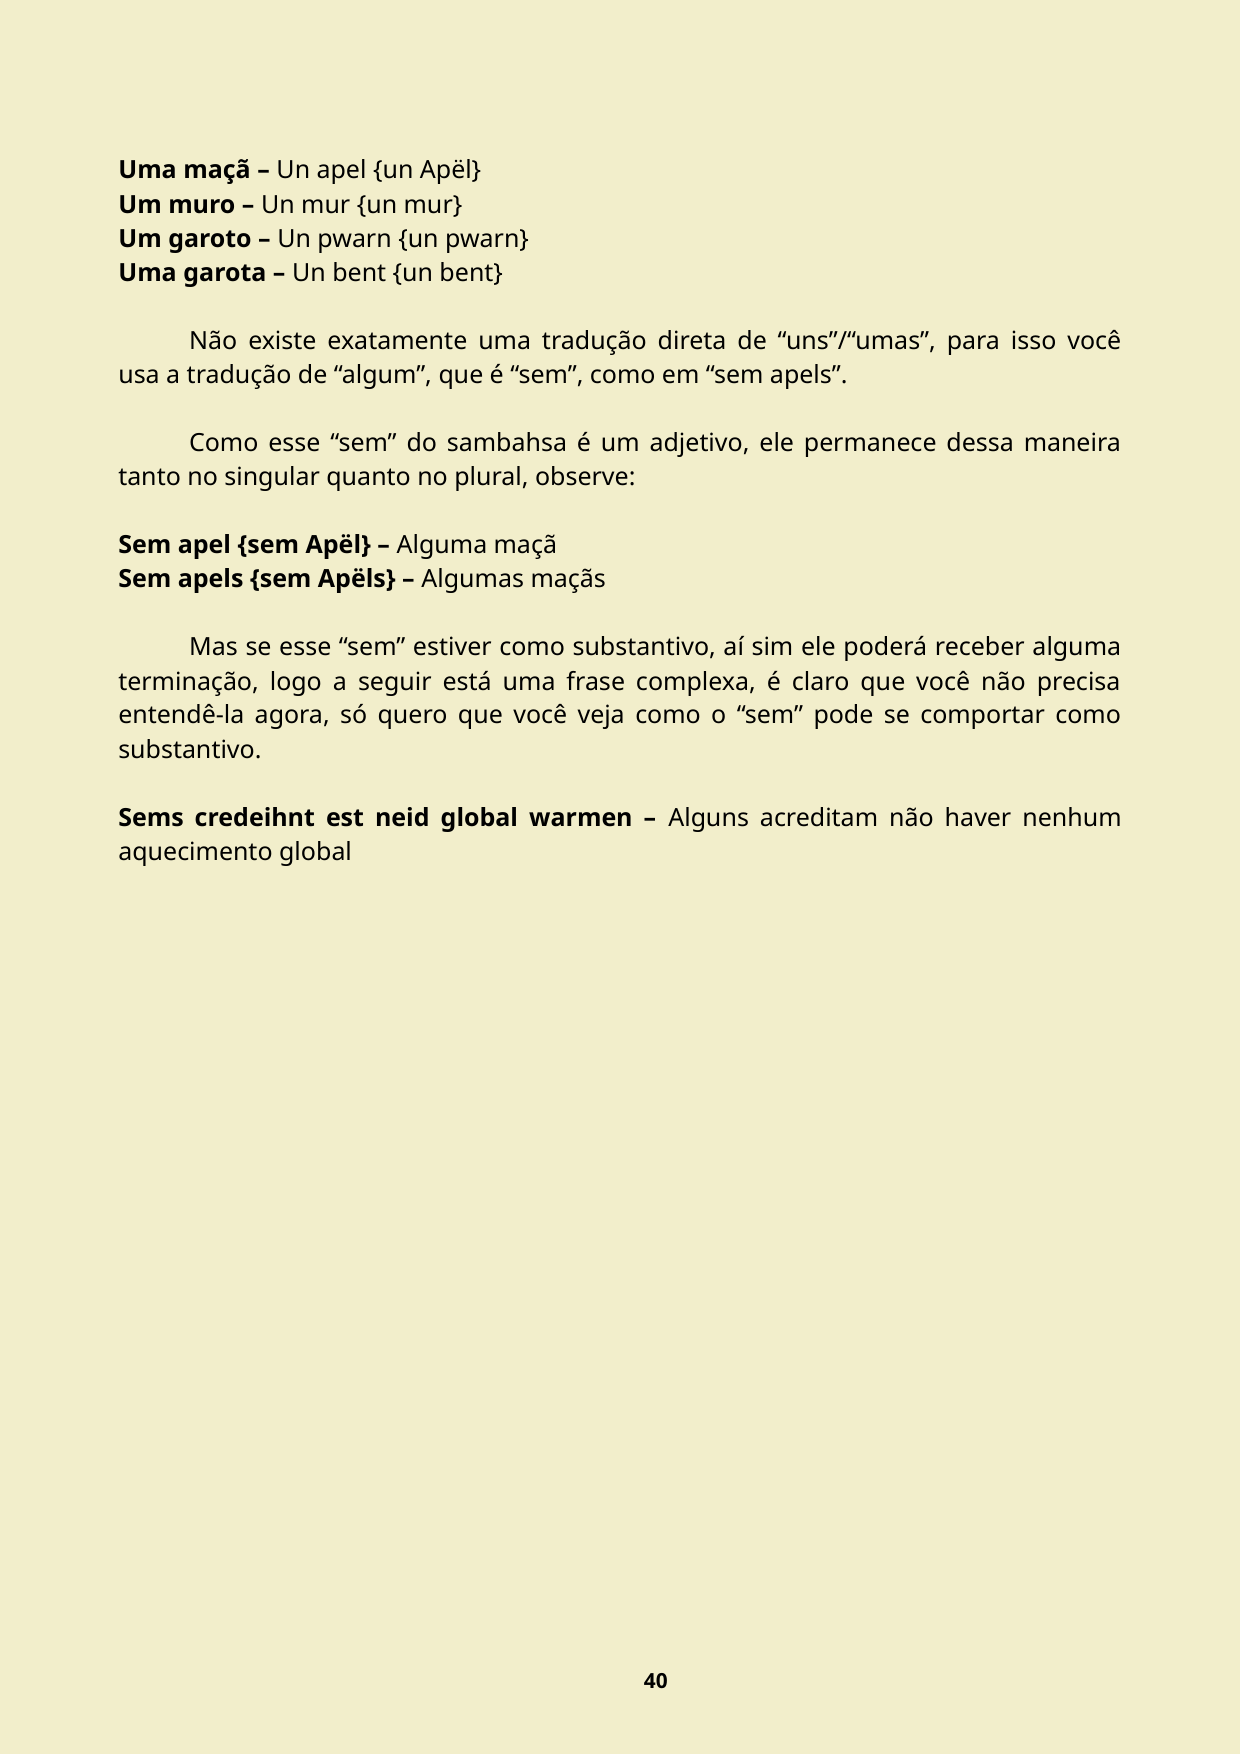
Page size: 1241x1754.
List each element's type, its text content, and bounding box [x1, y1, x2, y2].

text Como esse “sem” do sambahsa é um adjetivo, ele permanece dessa maneira tanto no singular quanto no plural, observe: [118, 425, 1122, 493]
text Um muro – Un mur {un mur} [118, 186, 1122, 220]
text Sems credeihnt est neid global warmen – Alguns acreditam não haver nenhum aquecimento global [118, 799, 1122, 867]
text Não existe exatamente uma tradução direta de “uns”/“umas”, para isso você usa a tradução de “algum”, que é “sem”, como em “sem apels”. [118, 322, 1122, 391]
text Uma maçã – Un apel {un Apël} [118, 152, 1122, 186]
text Uma garota – Un bent {un bent} [118, 254, 1122, 288]
text Sem apel {sem Apël} – Alguma maçã [118, 527, 1122, 561]
text Um garoto – Un pwarn {un pwarn} [118, 220, 1122, 254]
text Sem apels {sem Apëls} – Algumas maçãs [118, 561, 1122, 595]
text Mas se esse “sem” estiver como substantivo, aí sim ele poderá receber alguma terminação, logo a seguir está uma frase complexa, é claro que você não precisa entendê-la agora, só quero que você veja como o “sem” pode se comportar como substantivo. [118, 629, 1122, 765]
